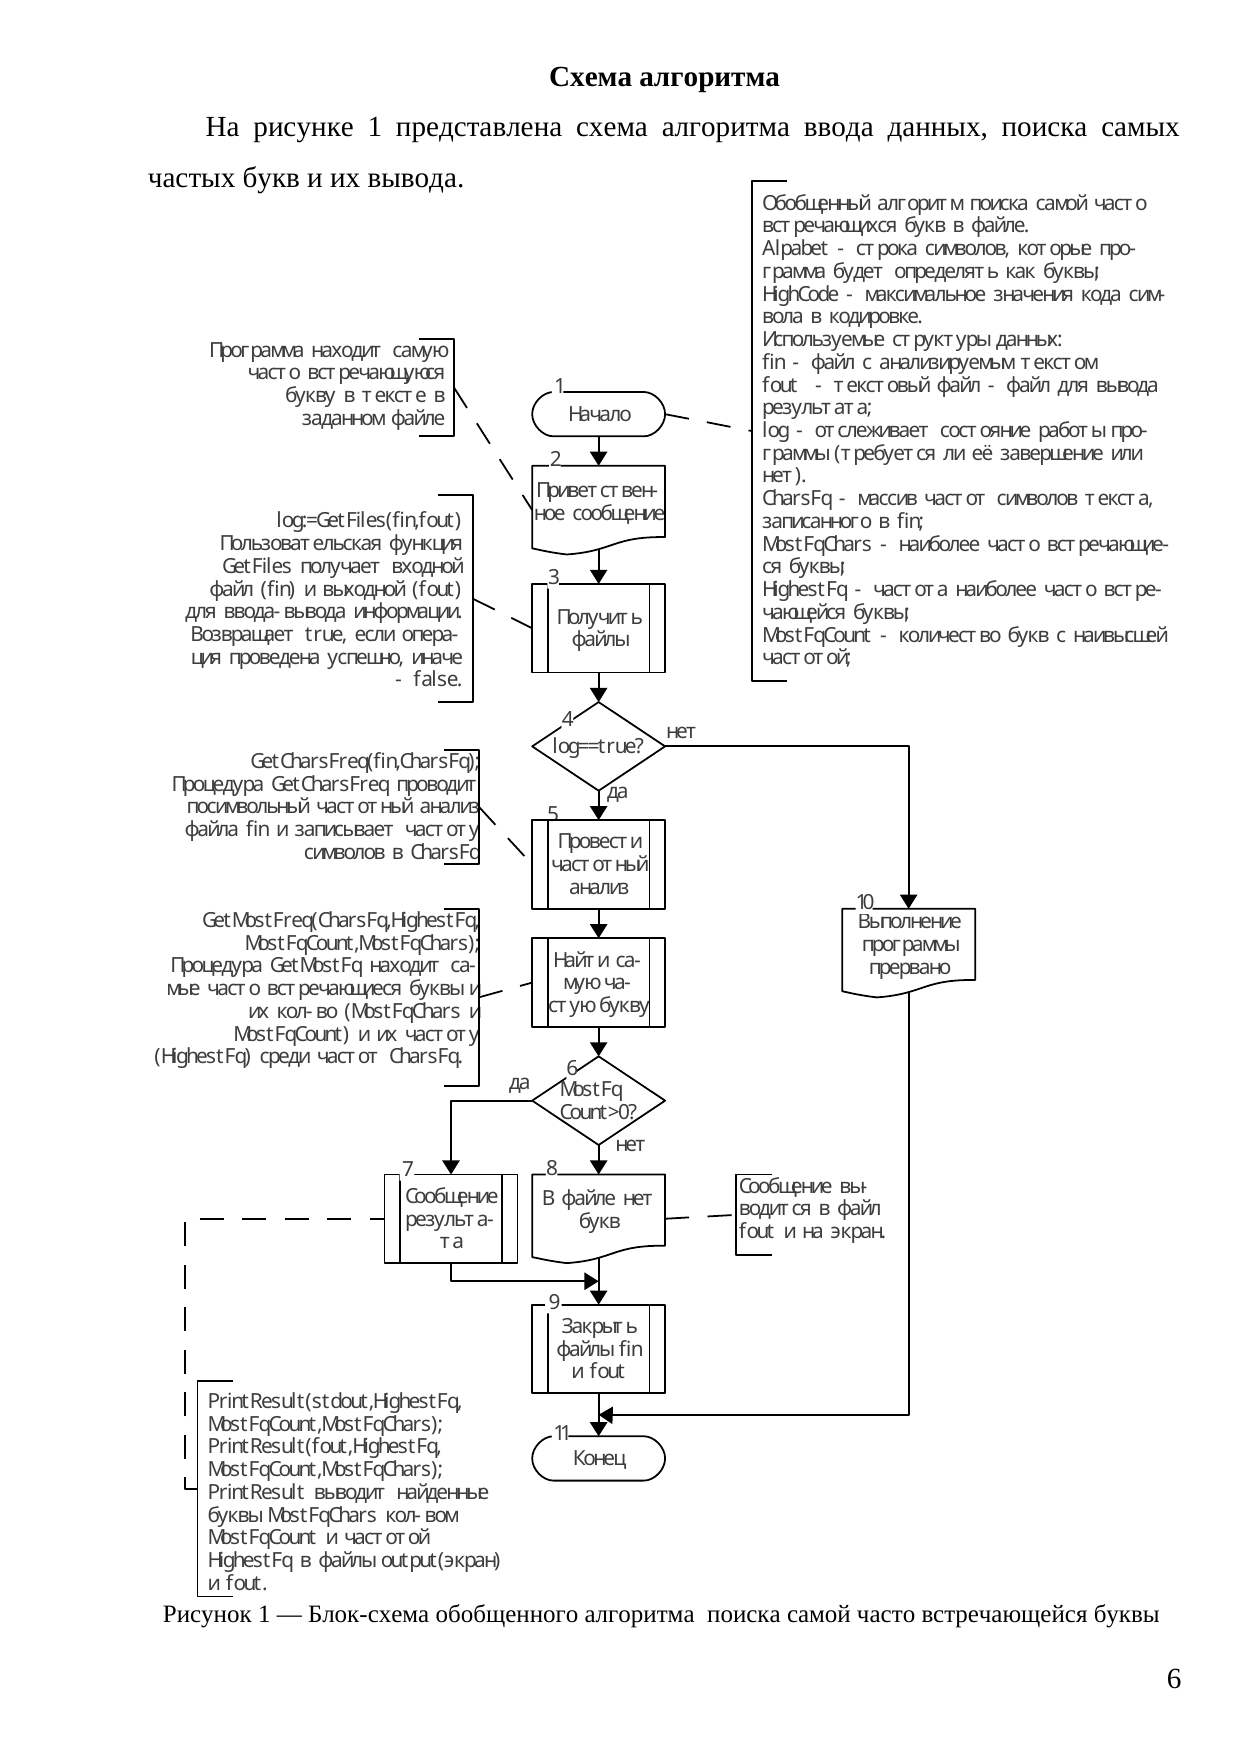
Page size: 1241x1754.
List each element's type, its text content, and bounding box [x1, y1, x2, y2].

subtitle Схема алгоритма [207, 59, 1122, 93]
text Рисунок 1 — Блок-схема обобщенного алгоритма поиска самой часто встречающейся буквы [148, 1599, 1174, 1628]
text На рисунке 1 представлена схема алгоритма ввода данных, поиска самых частых букв и их вывода. [148, 109, 1181, 193]
